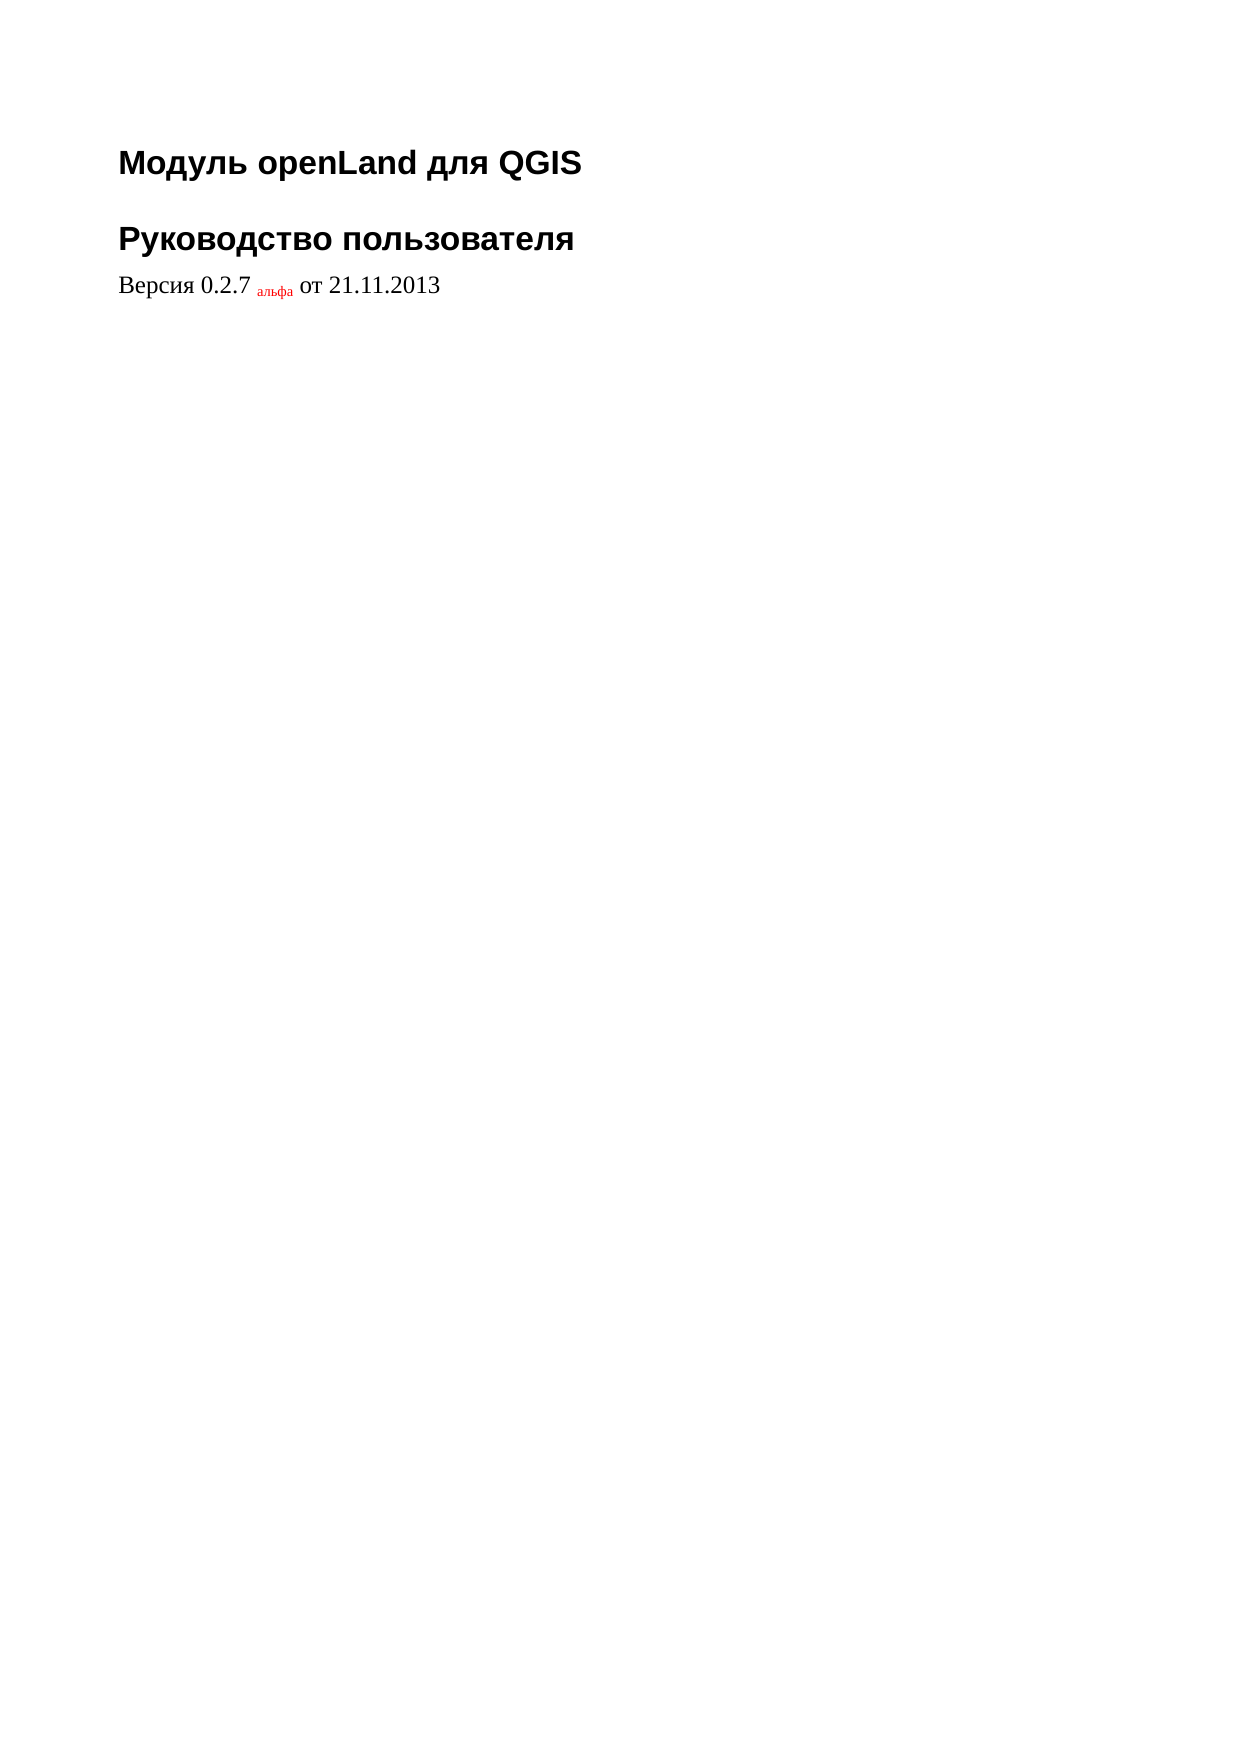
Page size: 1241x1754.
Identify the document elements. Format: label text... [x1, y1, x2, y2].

subtitle Руководство пользователя [118, 219, 1122, 258]
text Версия 0.2.7 альфа от 21.11.2013 [118, 270, 1122, 299]
subtitle Модуль openLand для QGIS [118, 143, 1122, 182]
